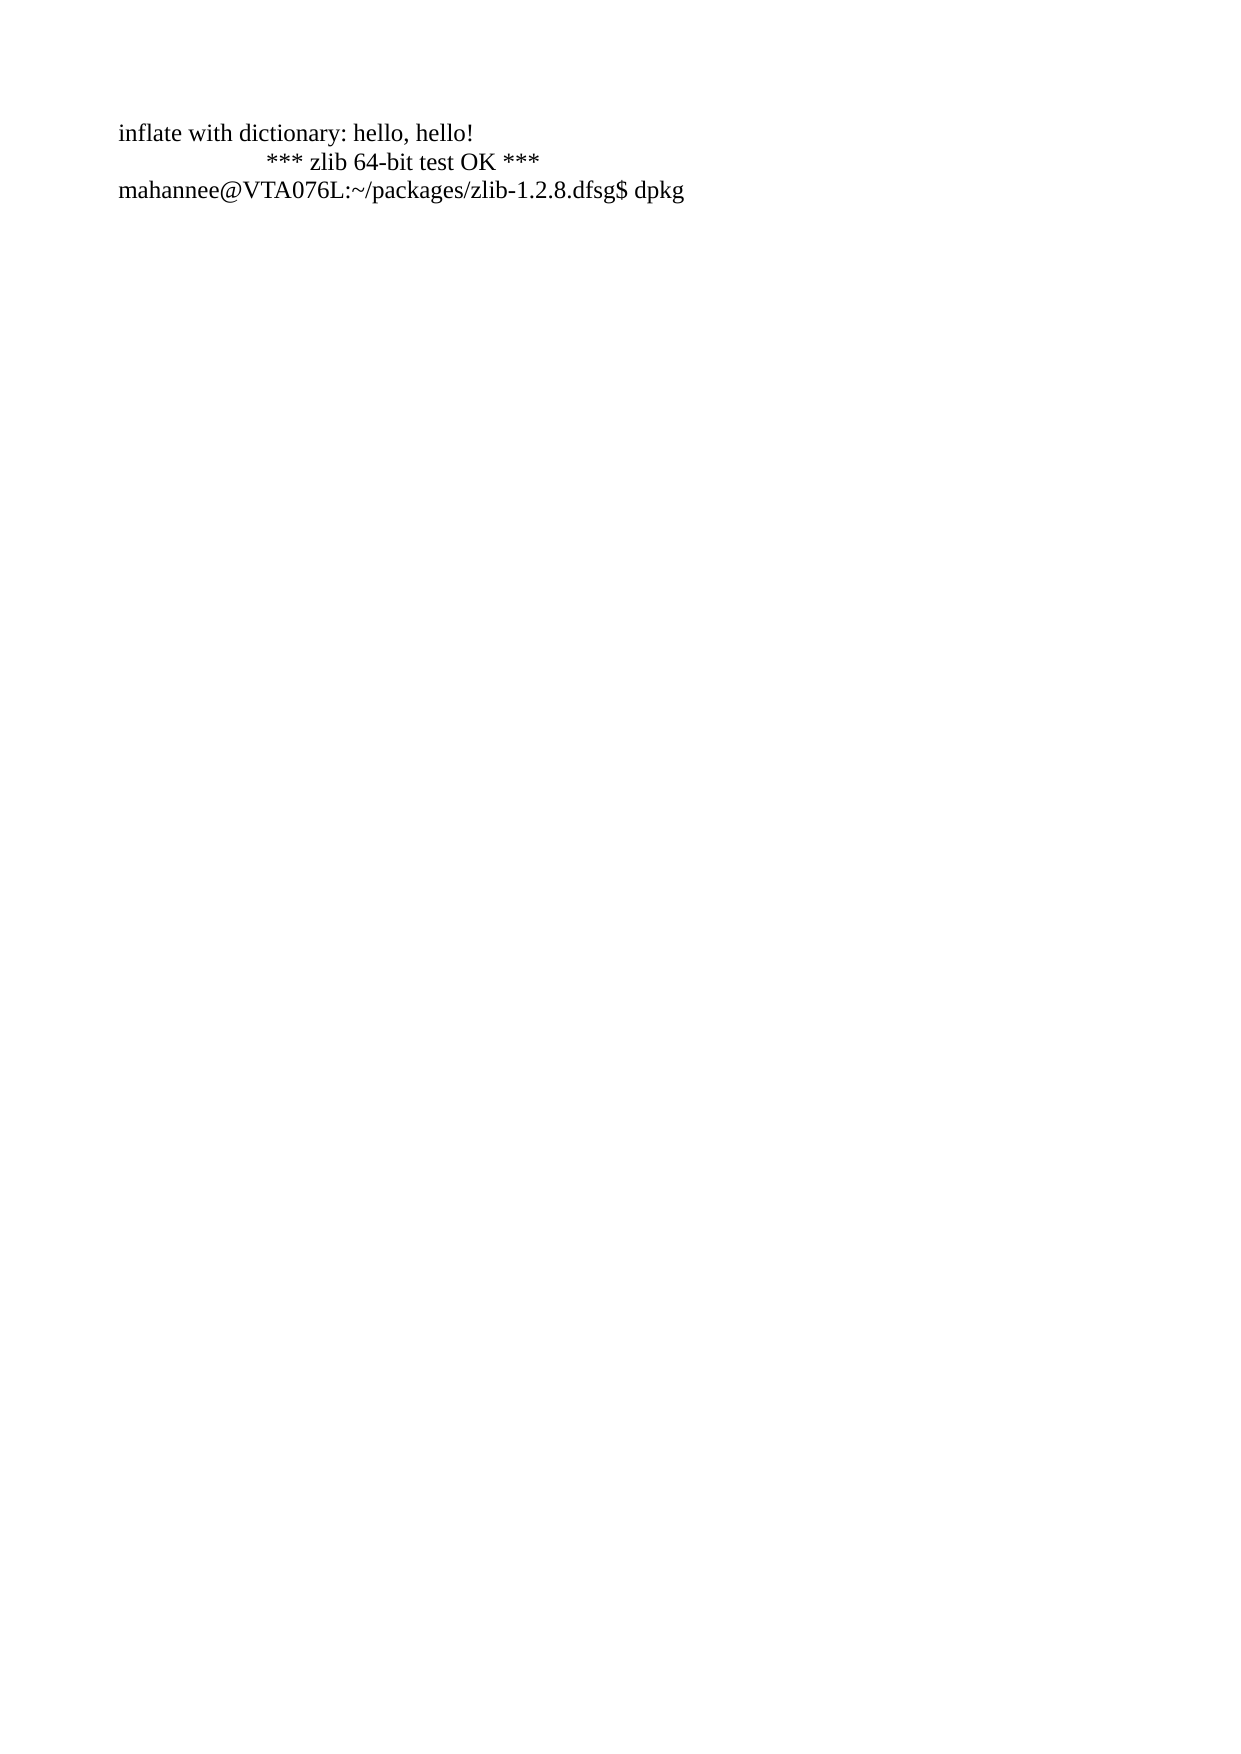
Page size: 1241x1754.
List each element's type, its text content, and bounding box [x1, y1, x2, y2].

text *** zlib 64-bit test OK *** [118, 147, 1122, 176]
text mahannee@VTA076L:~/packages/zlib-1.2.8.dfsg$ dpkg [118, 176, 1122, 204]
text inflate with dictionary: hello, hello! [118, 118, 1122, 147]
